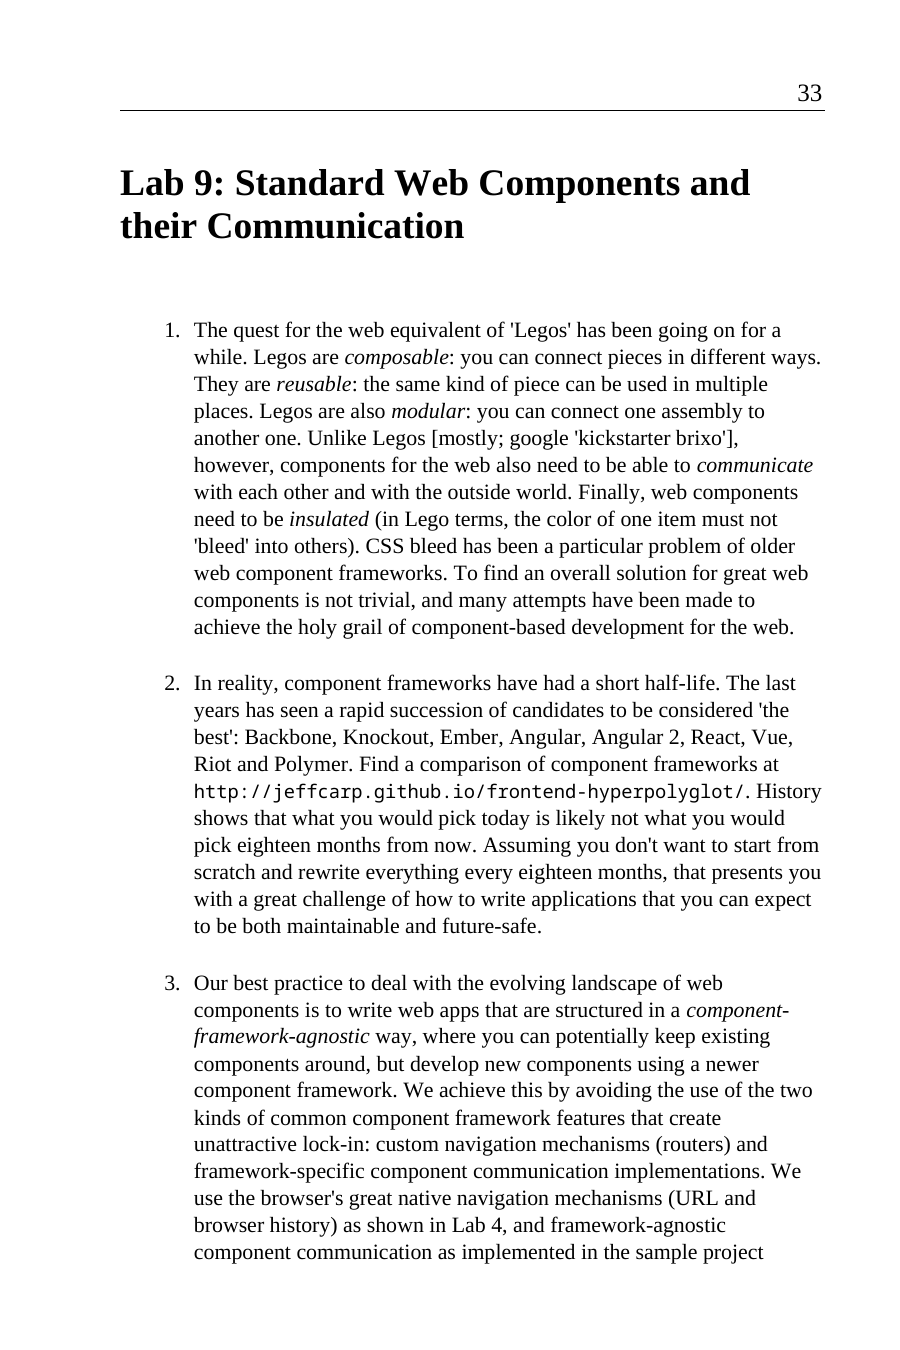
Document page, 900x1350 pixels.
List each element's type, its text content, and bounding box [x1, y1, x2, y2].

subtitle Lab 9: Standard Web Components and their Communication [120, 161, 825, 247]
list The quest for the web equivalent of 'Legos' has been going on for a while. Legos are composable: you can connect pieces in different ways. They are reusable: the same kind of piece can be used in multiple places. Legos are also modular: you can connect one assembly to another one. Unlike Legos [mostly; google 'kickstarter brixo'], however, components for the web also need to be able to communicate with each other and with the outside world. Finally, web components need to be insulated (in Lego terms, the color of one item must not 'bleed' into others). CSS bleed has been a particular problem of older web component frameworks. To find an overall solution for great web components is not trivial, and many attempts have been made to achieve the holy grail of component-based development for the web. [164, 316, 825, 640]
list In reality, component frameworks have had a short half-life. The last years has seen a rapid succession of candidates to be considered 'the best': Backbone, Knockout, Ember, Angular, Angular 2, React, Vue, Riot and Polymer. Find a comparison of component frameworks at http://jeffcarp.github.io/frontend-hyperpolyglot/. History shows that what you would pick today is likely not what you would pick eighteen months from now. Assuming you don't want to start from scratch and rewrite everything every eighteen months, that presents you with a great challenge of how to write applications that you can expect to be both maintainable and future-safe. [164, 669, 825, 939]
list Our best practice to deal with the evolving landscape of web components is to write web apps that are structured in a component-framework-agnostic way, where you can potentially keep existing components around, but develop new components using a newer component framework. We achieve this by avoiding the use of the two kinds of common component framework features that create unattractive lock-in: custom navigation mechanisms (routers) and framework-specific component communication implementations. We use the browser's great native navigation mechanisms (URL and browser history) as shown in Lab 4, and framework-agnostic component communication as implemented in the sample project [164, 968, 825, 1265]
